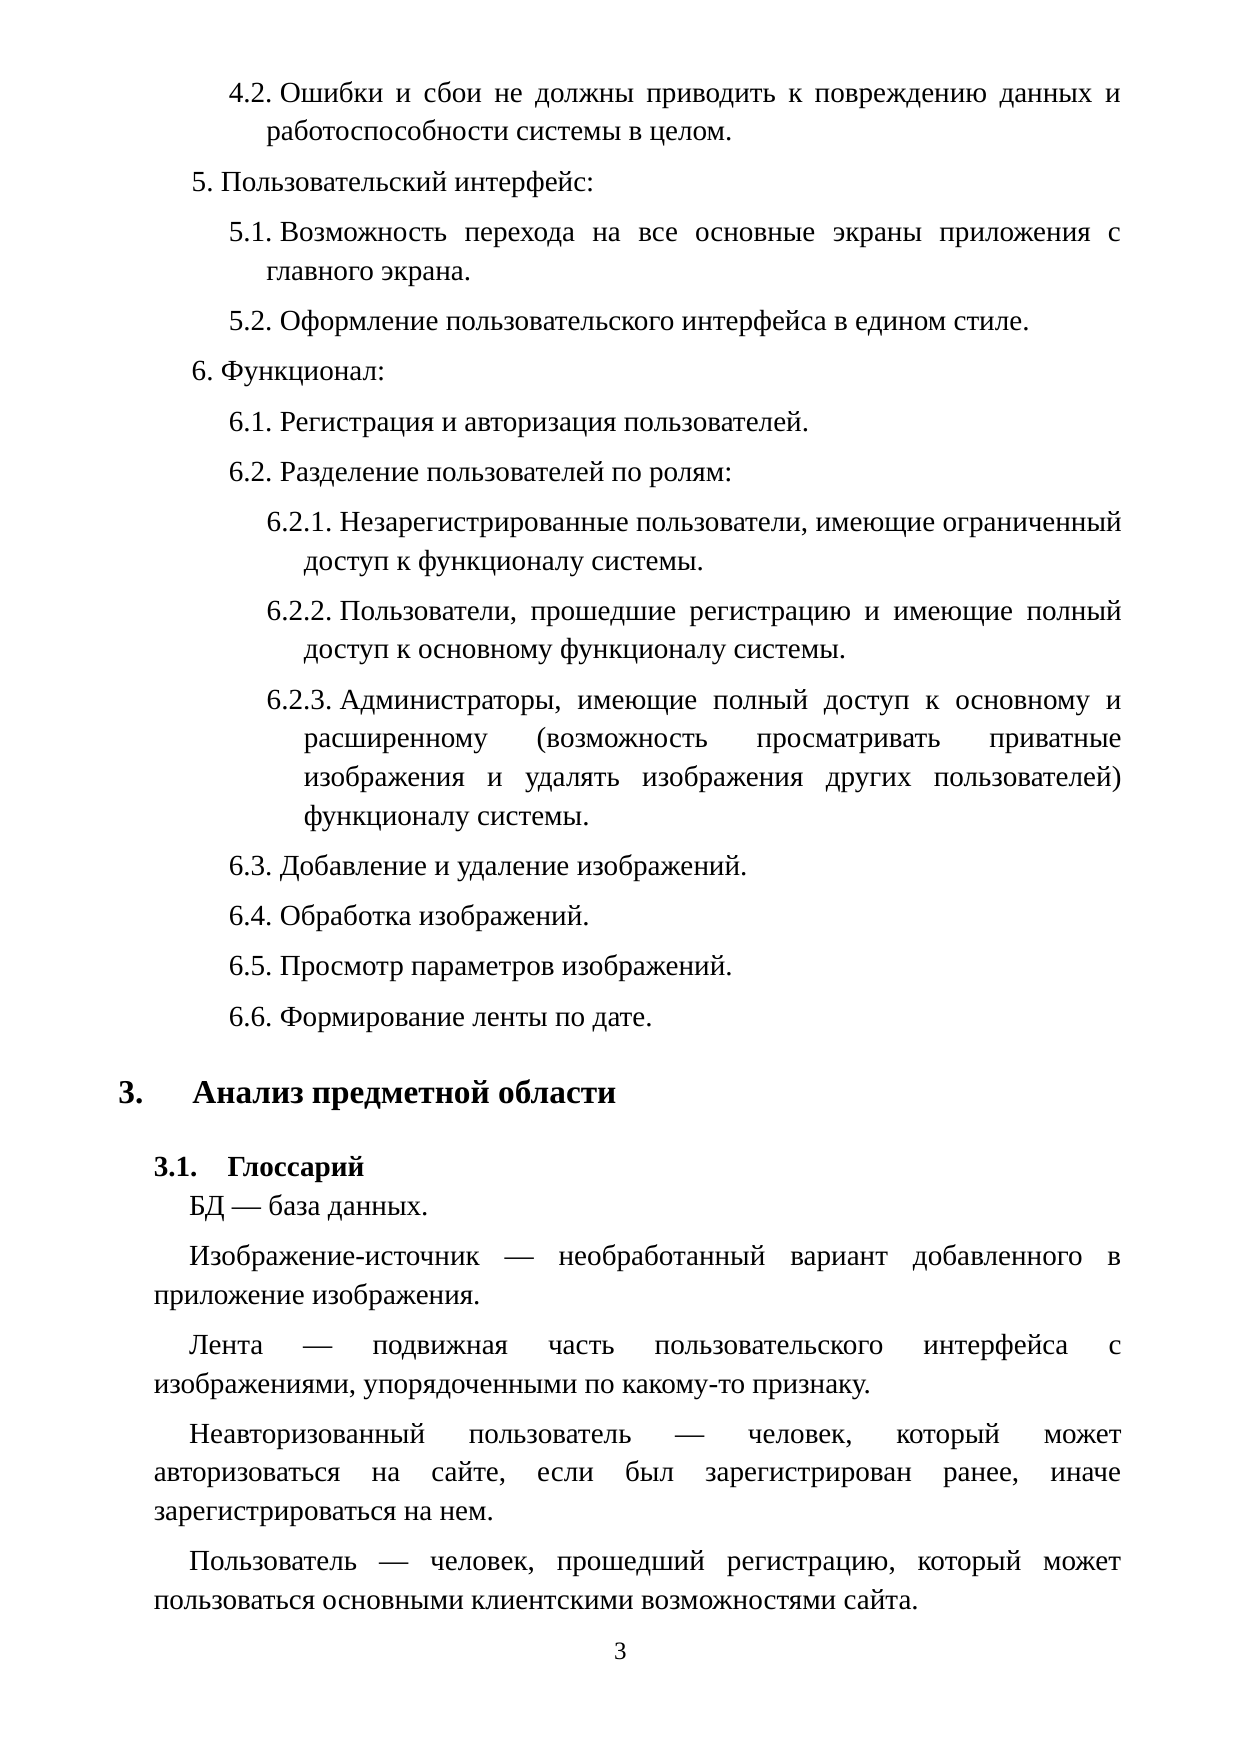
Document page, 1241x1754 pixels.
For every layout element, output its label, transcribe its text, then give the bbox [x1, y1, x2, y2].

list Добавление и удаление изображений. [228, 848, 1122, 881]
list Незарегистрированные пользователи, имеющие ограниченный доступ к функционалу системы. [266, 504, 1122, 576]
list Разделение пользователей по ролям: [228, 454, 1122, 487]
subtitle Глоссарий [153, 1149, 1122, 1183]
list Оформление пользовательского интерфейса в едином стиле. [228, 303, 1122, 337]
text Пользователь — человек, прошедший регистрацию, который может пользоваться основными клиентскими возможностями сайта. [153, 1543, 1122, 1616]
text Изображение-источник — необработанный вариант добавленного в приложение изображения. [153, 1238, 1122, 1310]
list Возможность перехода на все основные экраны приложения с главного экрана. [228, 214, 1122, 286]
text Неавторизованный пользователь — человек, который может авторизоваться на сайте, если был зарегистрирован ранее, иначе зарегистрироваться на нем. [153, 1416, 1122, 1527]
list Администраторы, имеющие полный доступ к основному и расширенному (возможность просматривать приватные изображения и удалять изображения других пользователей) функционалу системы. [266, 682, 1122, 831]
list Пользовательский интерфейс: [191, 164, 1122, 197]
subtitle Анализ предметной области [118, 1073, 1122, 1111]
list Пользователи, прошедшие регистрацию и имеющие полный доступ к основному функционалу системы. [266, 593, 1122, 665]
list Функционал: [191, 353, 1122, 387]
list Формирование ленты по дате. [228, 999, 1122, 1032]
text Лента — подвижная часть пользовательского интерфейса с изображениями, упорядоченными по какому-то признаку. [153, 1327, 1122, 1399]
list Регистрация и авторизация пользователей. [228, 404, 1122, 437]
list Просмотр параметров изображений. [228, 948, 1122, 982]
text БД — база данных. [153, 1188, 1122, 1222]
list Ошибки и сбои не должны приводить к повреждению данных и работоспособности системы в целом. [228, 75, 1122, 147]
list Обработка изображений. [228, 898, 1122, 932]
